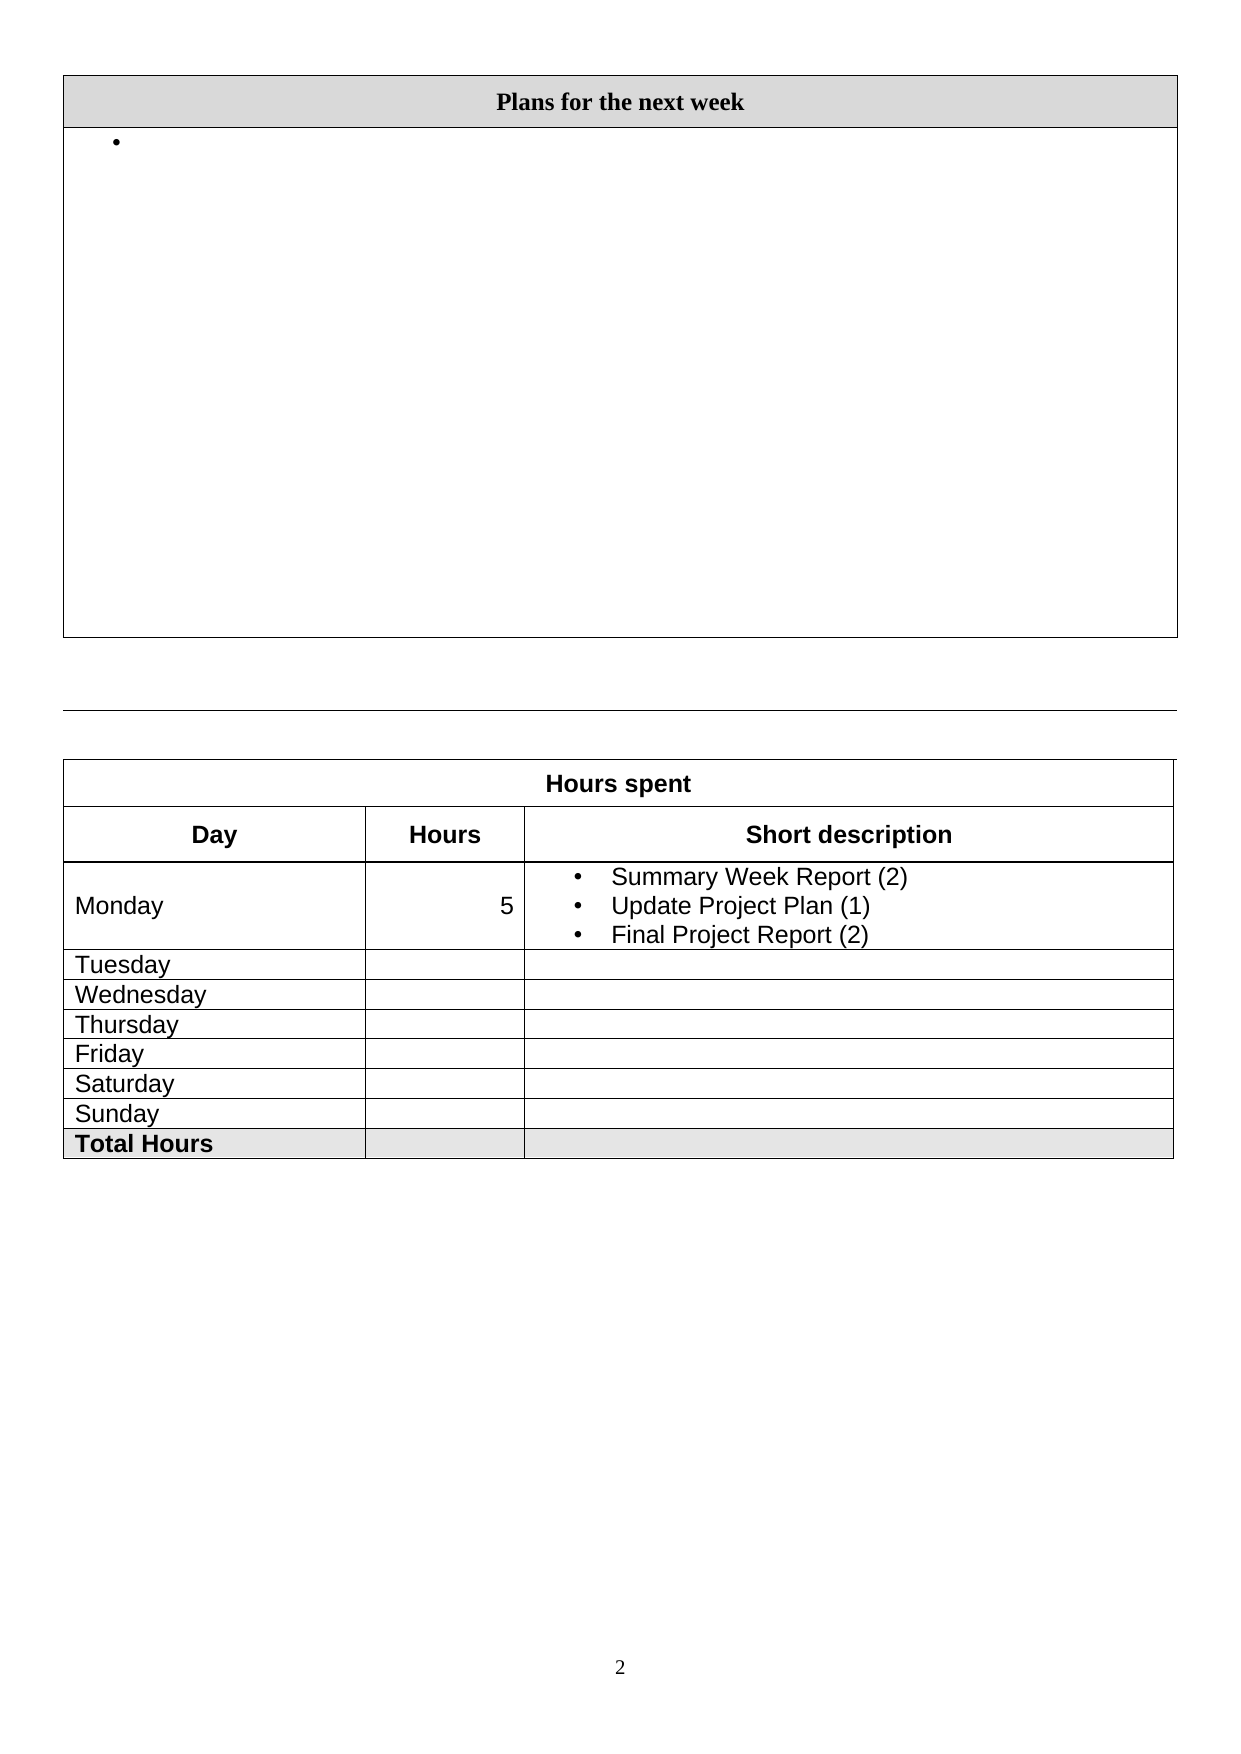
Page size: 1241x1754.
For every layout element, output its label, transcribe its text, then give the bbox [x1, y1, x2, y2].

table_cell [366, 950, 524, 979]
table_cell Wednesday [64, 980, 365, 1008]
table_cell [525, 950, 1173, 979]
table_cell Hours [366, 807, 524, 861]
table_cell [525, 1069, 1173, 1098]
table_cell [525, 1099, 1173, 1128]
table_cell [366, 1129, 524, 1157]
table_cell [366, 1039, 524, 1068]
table_cell Short description [525, 807, 1173, 861]
table_cell [366, 1010, 524, 1038]
table_cell [366, 1099, 524, 1128]
table_cell [64, 128, 1177, 637]
table_cell [525, 1010, 1173, 1038]
table_header [63, 711, 1177, 759]
table_cell Day [64, 807, 365, 861]
table_cell 5 [366, 863, 524, 949]
table_header Plans for the next week [64, 76, 1177, 127]
table_cell [366, 1069, 524, 1098]
table_cell [366, 980, 524, 1008]
table_cell Hours spent [64, 760, 1173, 806]
table_cell [525, 1129, 1173, 1157]
table_cell Friday [64, 1039, 365, 1068]
table_cell Total Hours [64, 1129, 365, 1157]
table_cell Sunday [64, 1099, 365, 1128]
table_cell Saturday [64, 1069, 365, 1098]
table_cell [525, 980, 1173, 1008]
table_cell Tuesday [64, 950, 365, 979]
table_cell Monday [64, 863, 365, 949]
table_cell Thursday [64, 1010, 365, 1038]
table_cell Summary Week Report (2) Update Project Plan (1) Final Project Report (2) [525, 863, 1173, 949]
table_cell [525, 1039, 1173, 1068]
